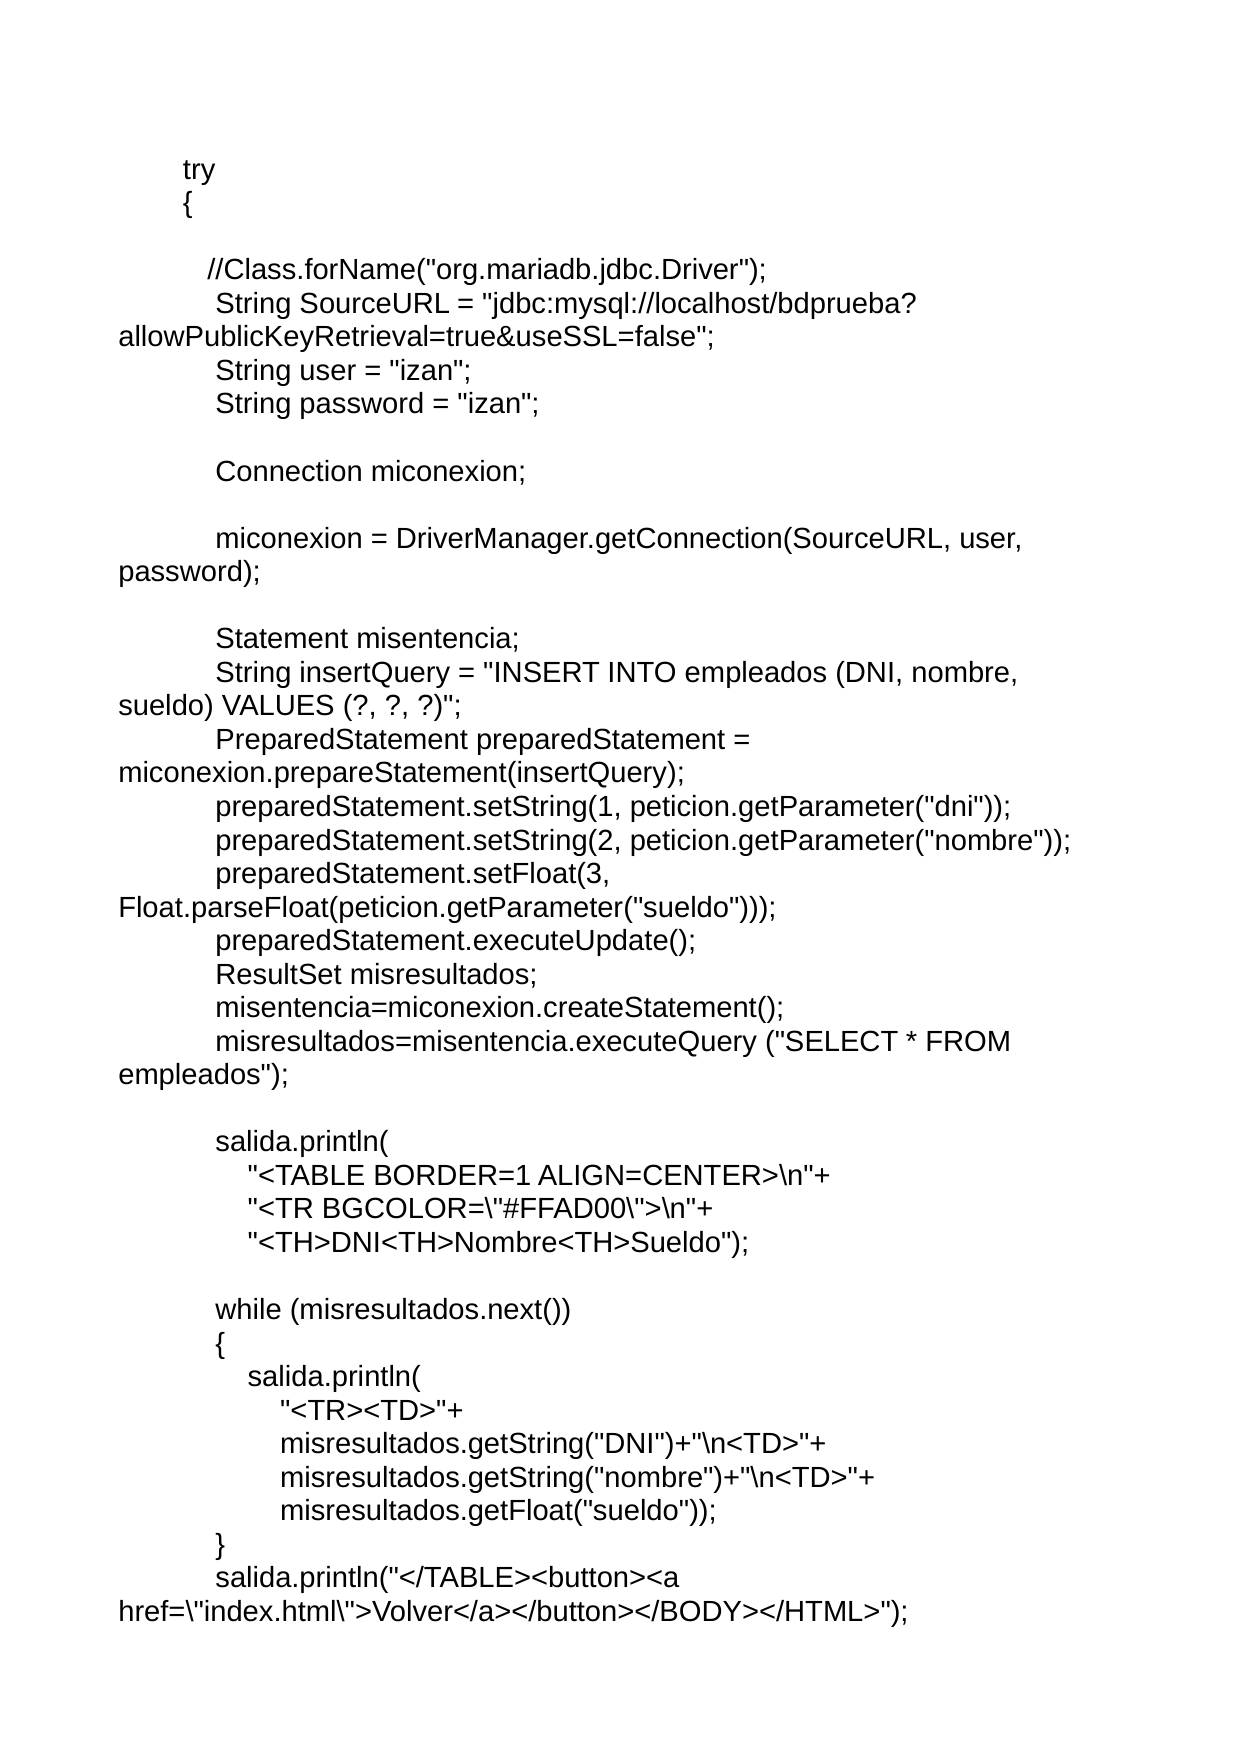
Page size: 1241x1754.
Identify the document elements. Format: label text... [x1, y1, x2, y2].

text "<TABLE BORDER=1 ALIGN=CENTER>\n"+ [118, 1158, 1122, 1191]
text preparedStatement.setString(1, peticion.getParameter("dni")); [118, 789, 1122, 822]
text while (misresultados.next()) [118, 1292, 1122, 1326]
text "<TR BGCOLOR=\"#FFAD00\">\n"+ [118, 1191, 1122, 1225]
text Connection miconexion; [118, 453, 1122, 487]
text PreparedStatement preparedStatement = miconexion.prepareStatement(insertQuery); [118, 722, 1122, 789]
text preparedStatement.setString(2, peticion.getParameter("nombre")); [118, 822, 1122, 856]
text misresultados.getString("nombre")+"\n<TD>"+ [118, 1460, 1122, 1493]
text try [118, 152, 1122, 185]
text Statement misentencia; [118, 621, 1122, 655]
text misentencia=miconexion.createStatement(); [118, 990, 1122, 1024]
text misresultados.getFloat("sueldo")); [118, 1493, 1122, 1527]
text String insertQuery = "INSERT INTO empleados (DNI, nombre, sueldo) VALUES (?, ?, ?)"; [118, 655, 1122, 722]
text preparedStatement.setFloat(3, Float.parseFloat(peticion.getParameter("sueldo"))); [118, 856, 1122, 923]
text salida.println("</TABLE><button><a href=\"index.html\">Volver</a></button></BODY></HTML>"); [118, 1560, 1122, 1627]
text //Class.forName("org.mariadb.jdbc.Driver"); [118, 252, 1122, 286]
text misresultados.getString("DNI")+"\n<TD>"+ [118, 1426, 1122, 1460]
text } [118, 1527, 1122, 1560]
text salida.println( [118, 1124, 1122, 1158]
text salida.println( [118, 1359, 1122, 1393]
text String user = "izan"; [118, 353, 1122, 386]
text preparedStatement.executeUpdate(); [118, 923, 1122, 957]
text ResultSet misresultados; [118, 957, 1122, 990]
text "<TH>DNI<TH>Nombre<TH>Sueldo"); [118, 1225, 1122, 1258]
text String SourceURL = "jdbc:mysql://localhost/bdprueba?allowPublicKeyRetrieval=true&useSSL=false"; [118, 286, 1122, 353]
text String password = "izan"; [118, 386, 1122, 420]
text "<TR><TD>"+ [118, 1393, 1122, 1426]
text { [118, 185, 1122, 219]
text { [118, 1326, 1122, 1359]
text misresultados=misentencia.executeQuery ("SELECT * FROM empleados"); [118, 1024, 1122, 1091]
text miconexion = DriverManager.getConnection(SourceURL, user, password); [118, 521, 1122, 588]
